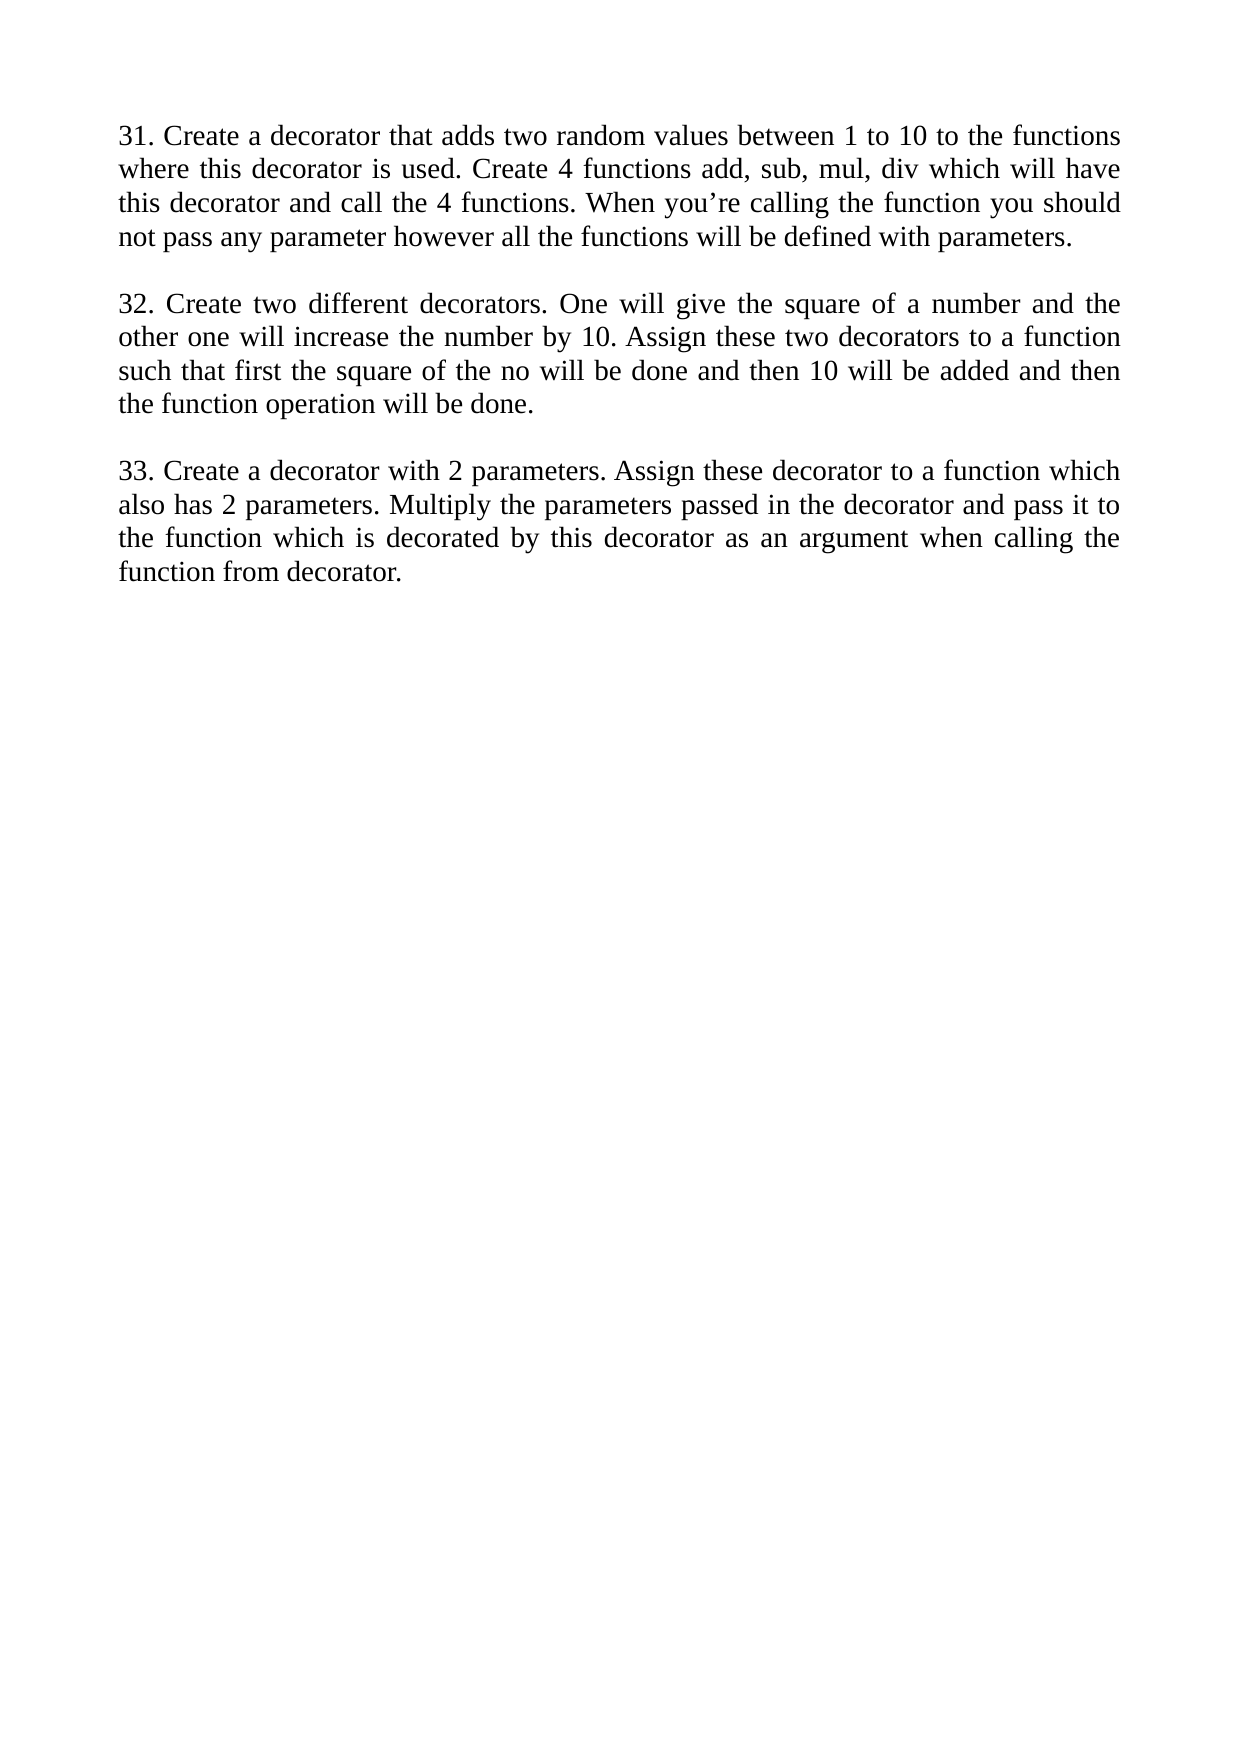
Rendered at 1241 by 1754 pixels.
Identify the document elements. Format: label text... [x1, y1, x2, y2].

text 33. Create a decorator with 2 parameters. Assign these decorator to a function which also has 2 parameters. Multiply the parameters passed in the decorator and pass it to the function which is decorated by this decorator as an argument when calling the function from decorator. [118, 453, 1122, 588]
text 32. Create two different decorators. One will give the square of a number and the other one will increase the number by 10. Assign these two decorators to a function such that first the square of the no will be done and then 10 will be added and then the function operation will be done. [118, 286, 1122, 420]
text 31. Create a decorator that adds two random values between 1 to 10 to the functions where this decorator is used. Create 4 functions add, sub, mul, div which will have this decorator and call the 4 functions. When you’re calling the function you should not pass any parameter however all the functions will be defined with parameters. [118, 118, 1122, 252]
